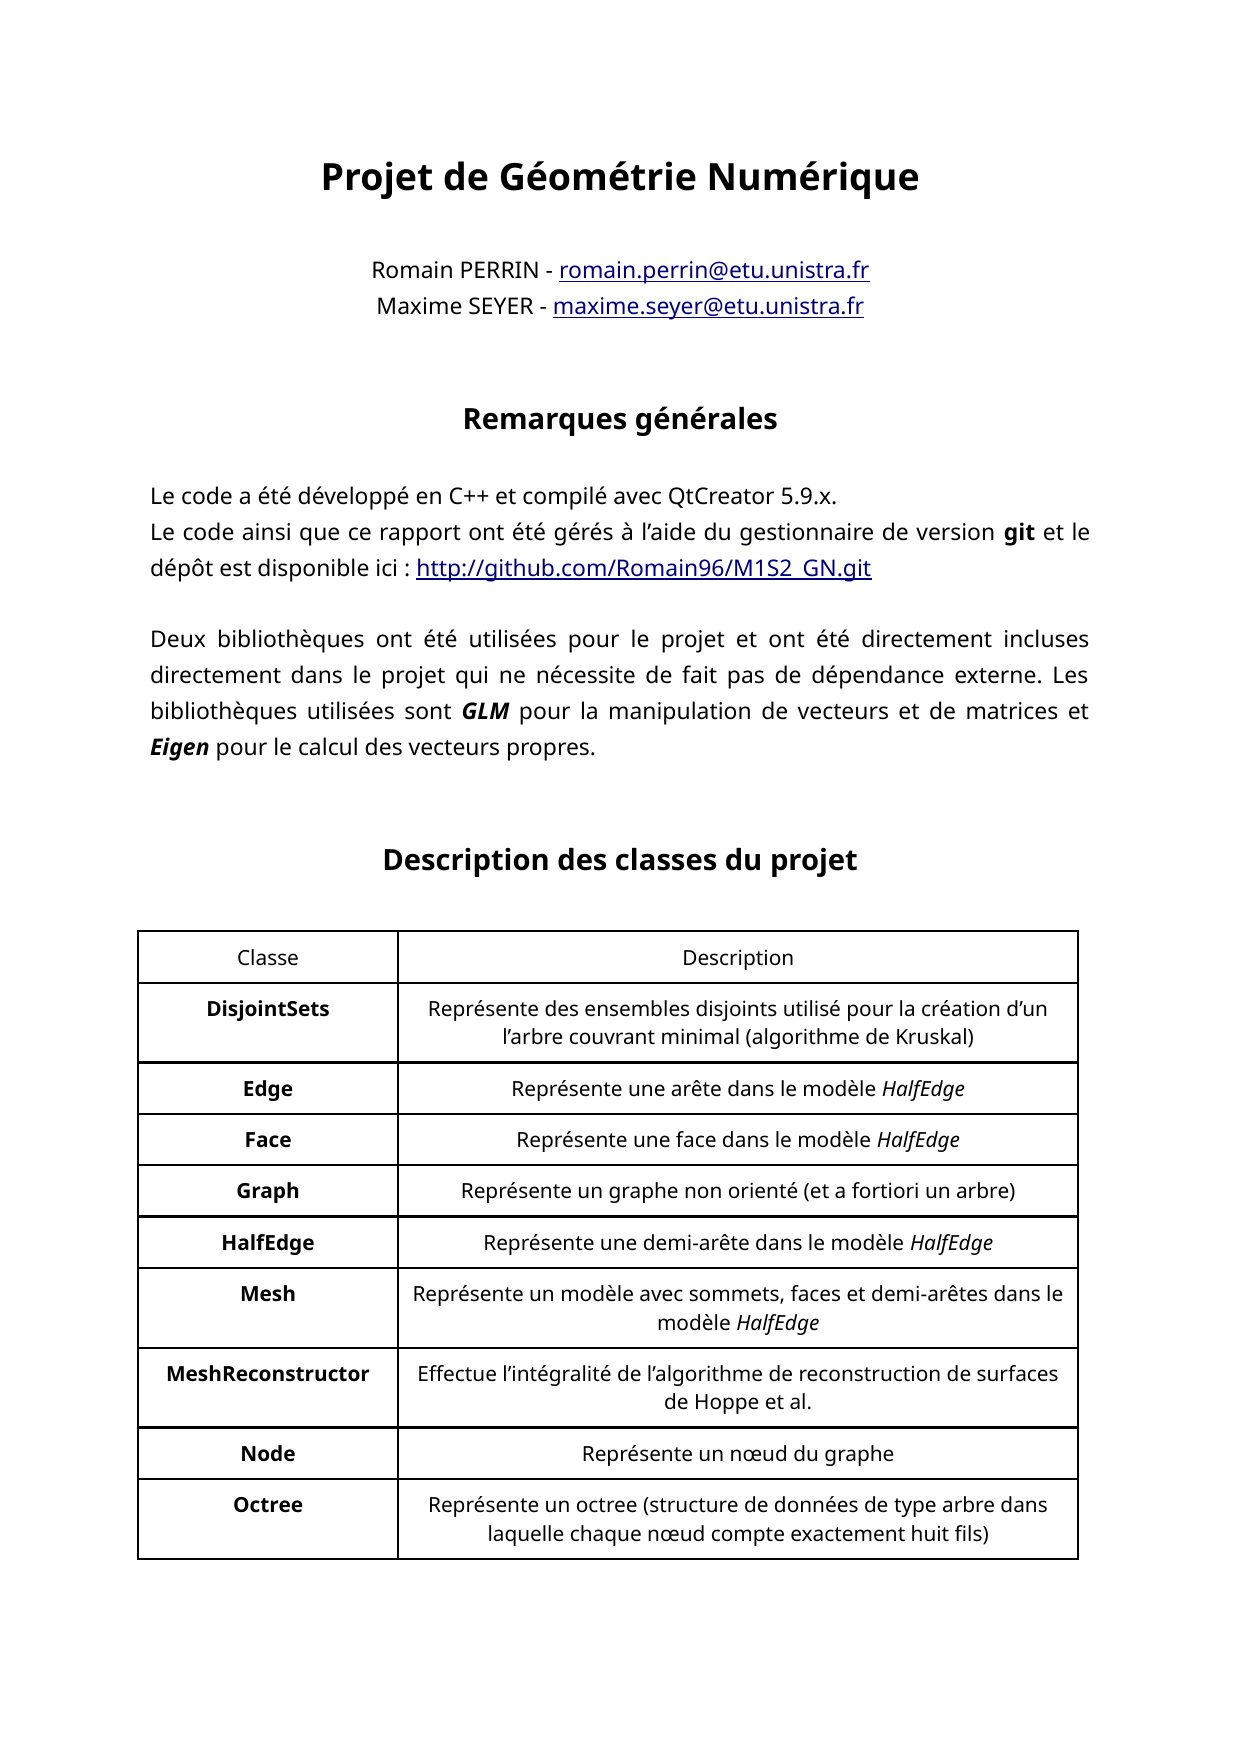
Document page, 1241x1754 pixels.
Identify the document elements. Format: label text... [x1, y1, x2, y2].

table_cell Représente une arête dans le modèle HalfEdge [399, 1064, 1077, 1113]
table_cell Représente des ensembles disjoints utilisé pour la création d’un l’arbre couvrant minimal (algorithme de Kruskal) [399, 984, 1077, 1061]
table_cell Représente un modèle avec sommets, faces et demi-arêtes dans le modèle HalfEdge [399, 1269, 1077, 1347]
text Le code ainsi que ce rapport ont été gérés à l’aide du gestionnaire de version git et le dépôt est disponible ici : http://github.com/Romain96/M1S2_GN.git [150, 516, 1090, 583]
table_cell Face [139, 1115, 397, 1164]
table_cell Représente un nœud du graphe [399, 1429, 1077, 1478]
text Deux bibliothèques ont été utilisées pour le projet et ont été directement incluses directement dans le projet qui ne nécessite de fait pas de dépendance externe. Les bibliothèques utilisées sont GLM pour la manipulation de vecteurs et de matrices et Eigen pour le calcul des vecteurs propres. [150, 623, 1090, 762]
list Maxime SEYER - maxime.seyer@etu.unistra.fr [150, 290, 1090, 321]
text Description des classes du projet [150, 839, 1090, 879]
table_cell MeshReconstructor [139, 1349, 397, 1426]
table_cell Représente un octree (structure de données de type arbre dans laquelle chaque nœud compte exactement huit fils) [399, 1480, 1077, 1557]
table_cell Représente un graphe non orienté (et a fortiori un arbre) [399, 1166, 1077, 1215]
table_header Description [399, 932, 1077, 982]
table_cell DisjointSets [139, 984, 397, 1061]
text Le code a été développé en C++ et compilé avec QtCreator 5.9.x. [150, 479, 1090, 511]
table_cell Octree [139, 1480, 397, 1557]
text Remarques générales [150, 398, 1090, 438]
table_cell Effectue l’intégralité de l’algorithme de reconstruction de surfaces de Hoppe et al. [399, 1349, 1077, 1426]
table_cell Représente une face dans le modèle HalfEdge [399, 1115, 1077, 1164]
table_cell Représente une demi-arête dans le modèle HalfEdge [399, 1218, 1077, 1267]
table_header Classe [139, 932, 397, 982]
text Projet de Géométrie Numérique [150, 150, 1090, 201]
table_cell Edge [139, 1064, 397, 1113]
table_cell Mesh [139, 1269, 397, 1347]
table_cell Node [139, 1429, 397, 1478]
table_cell HalfEdge [139, 1218, 397, 1267]
list Romain PERRIN - romain.perrin@etu.unistra.fr [150, 254, 1090, 286]
table_cell Graph [139, 1166, 397, 1215]
